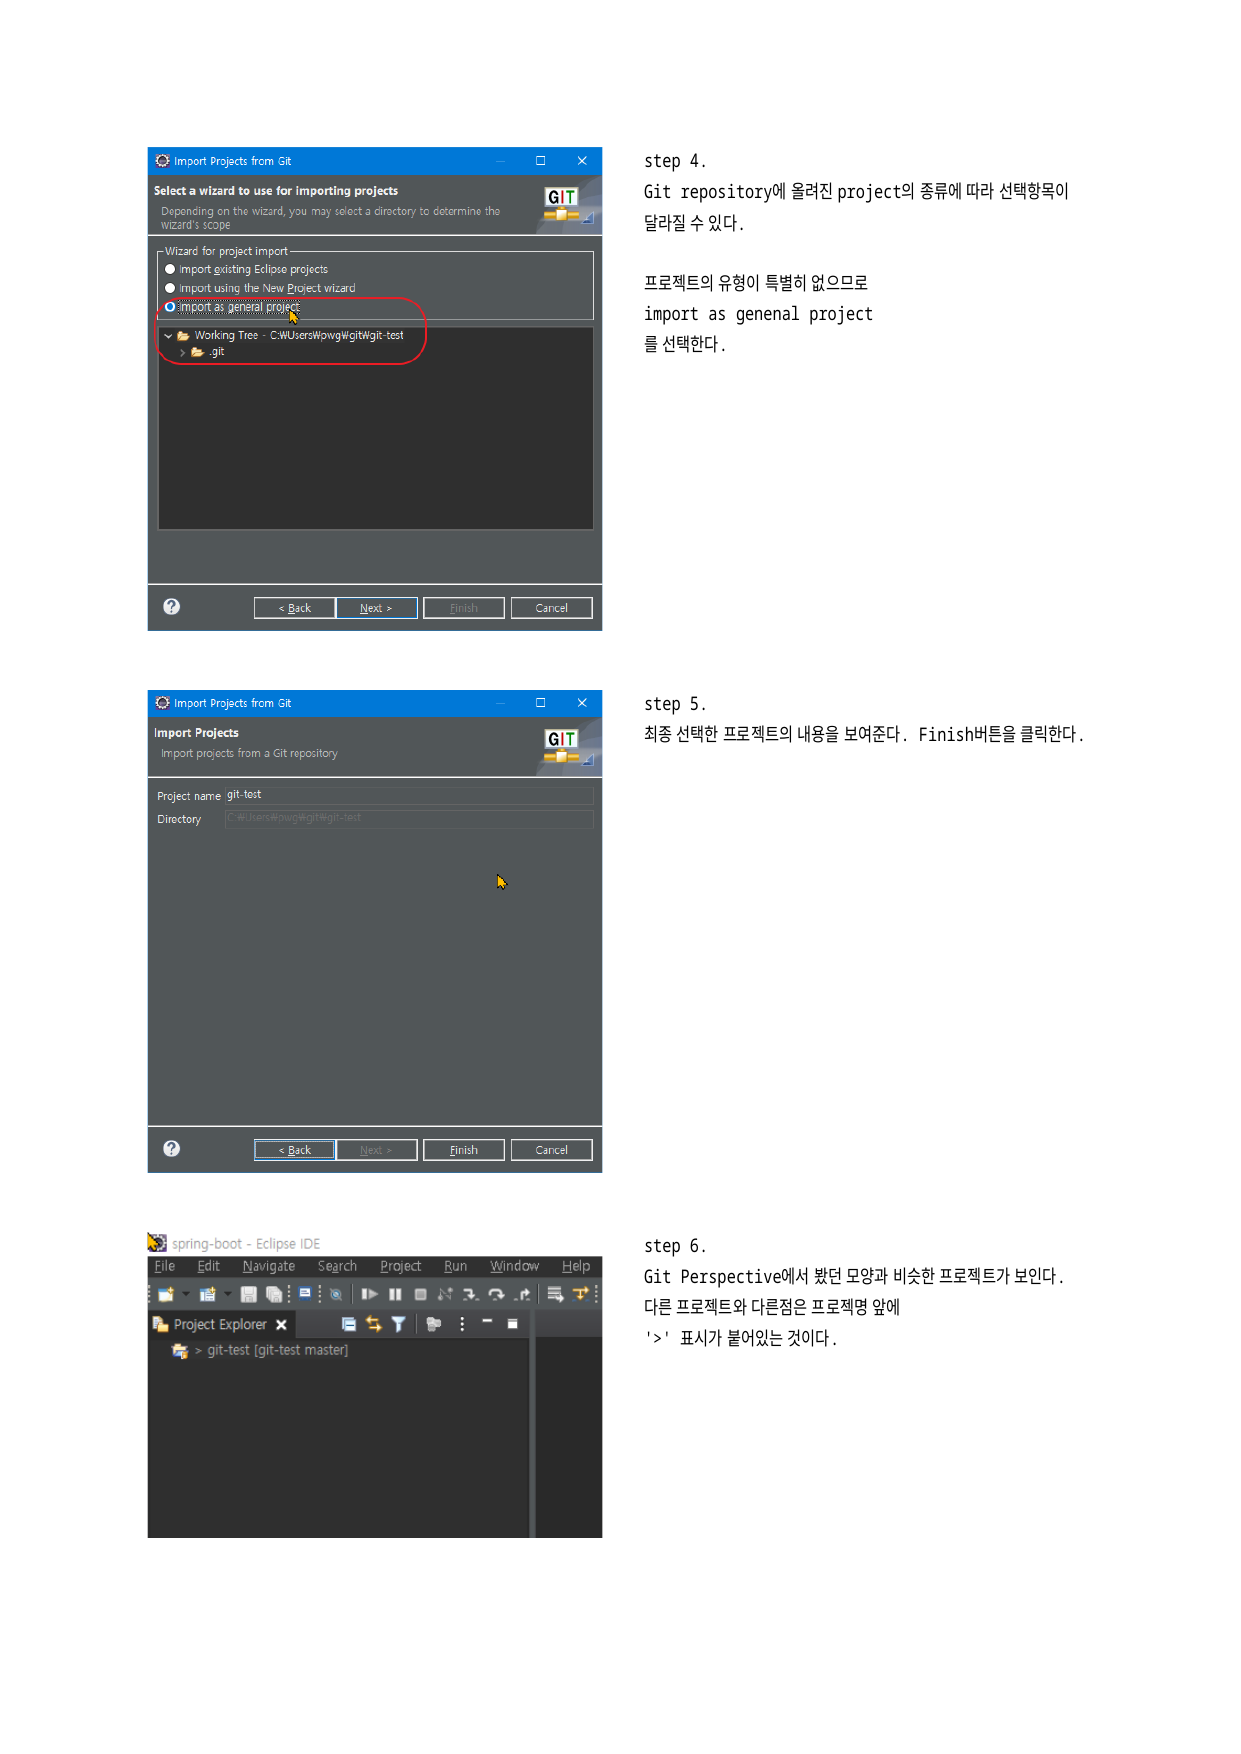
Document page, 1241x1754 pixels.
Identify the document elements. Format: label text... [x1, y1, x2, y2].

picture [147, 147, 603, 631]
table_cell step 6. Git Perspective에서 봤던 모양과 비슷한 프로젝트가 보인다. 다른 프로젝트와 다른점은 프로젝명 앞에 '>' 표시가 붙어있는 것이다. [614, 1203, 1122, 1567]
picture [147, 690, 603, 1173]
table_cell [118, 660, 614, 1202]
table_cell [118, 118, 614, 660]
table_cell [118, 1203, 614, 1567]
table_cell step 5. 최종 선택한 프로젝트의 내용을 보여준다. Finish버튼을 클릭한다. [614, 660, 1122, 1202]
table_cell step 4. Git repository에 올려진 project의 종류에 따라 선택항목이 달라질 수 있다. 프로젝트의 유형이 특별히 없으므로 import as genenal project 를 선택한다. [614, 118, 1122, 660]
picture [147, 1232, 603, 1538]
